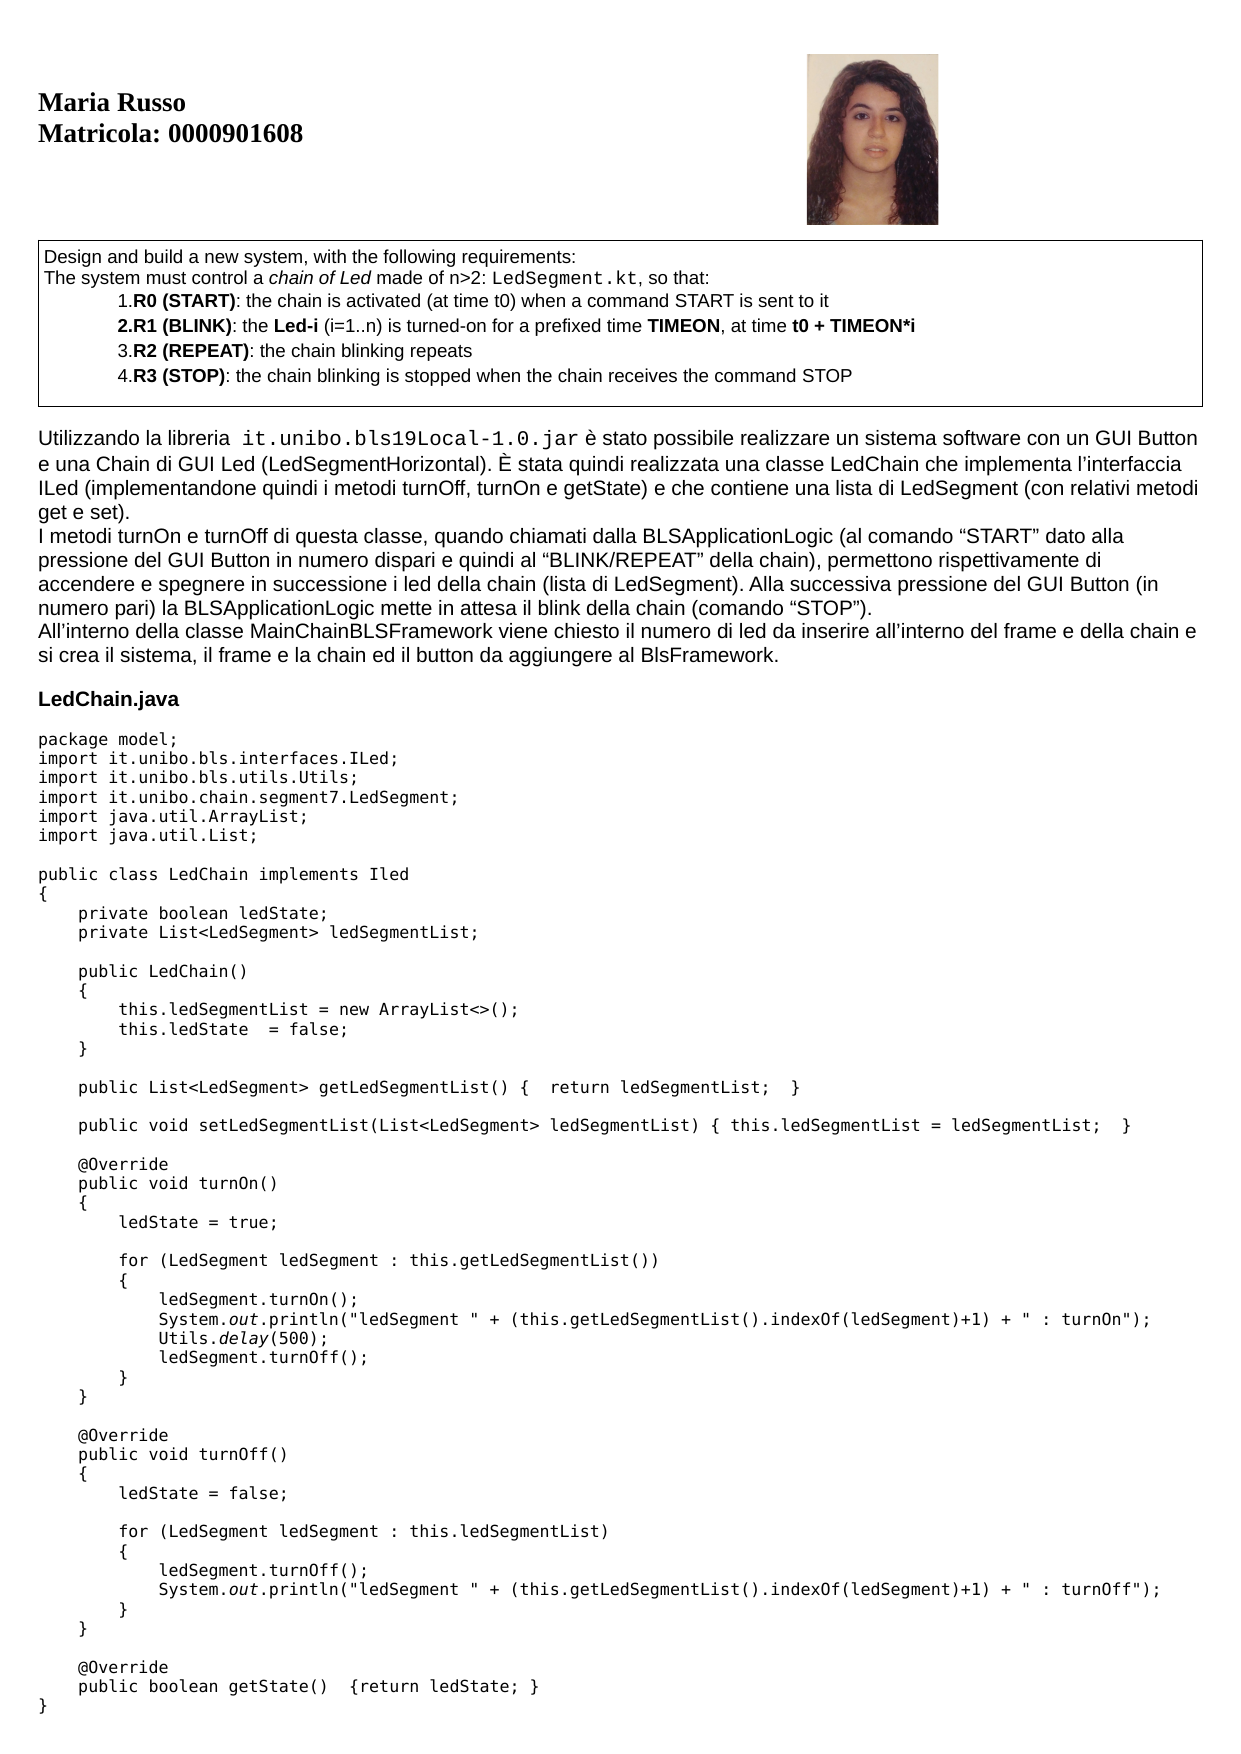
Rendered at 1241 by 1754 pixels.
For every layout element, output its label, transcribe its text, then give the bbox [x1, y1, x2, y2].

table_header Design and build a new system, with the following requirements: The system must control a chain of Led made of n>2: LedSegment.kt, so that: R0 (START): the chain is activated (at time t0) when a command START is sent to it R1 (BLINK): the Led-i (i=1..n) is turned-on for a prefixed time TIMEON, at time t0 + TIMEON*i R2 (REPEAT): the chain blinking repeats R3 (STOP): the chain blinking is stopped when the chain receives the command STOP [39, 241, 1202, 406]
picture [806, 54, 939, 225]
text I metodi turnOn e turnOff di questa classe, quando chiamati dalla BLSApplicationLogic (al comando “START” dato alla pressione del GUI Button in numero dispari e quindi al “BLINK/REPEAT” della chain), permettono rispettivamente di accendere e spegnere in successione i led della chain (lista di LedSegment). Alla successiva pressione del GUI Button (in numero pari) la BLSApplicationLogic mette in attesa il blink della chain (comando “STOP”). [38, 523, 1202, 619]
text [939, 117, 1202, 148]
text Maria Russo [38, 86, 806, 117]
text package model; import it.unibo.bls.interfaces.ILed; import it.unibo.bls.utils.Utils; import it.unibo.chain.segment7.LedSegment; import java.util.ArrayList; import java.util.List; public class LedChain implements Iled [38, 729, 1202, 884]
text All’interno della classe MainChainBLSFramework viene chiesto il numero di led da inserire all’interno del frame e della chain e si crea il sistema, il frame e la chain ed il button da aggiungere al BlsFramework. [38, 619, 1202, 667]
text Matricola: 0000901608 [38, 117, 806, 148]
text { private boolean ledState; private List<LedSegment> ledSegmentList; public LedChain() { this.ledSegmentList = new ArrayList<>(); this.ledState = false; } public List<LedSegment> getLedSegmentList() { return ledSegmentList; } public void setLedSegmentList(List<LedSegment> ledSegmentList) { this.ledSegmentList = ledSegmentList; } @Override public void turnOn() { ledState = true; for (LedSegment ledSegment : this.getLedSegmentList()) { ledSegment.turnOn(); System.out.println("ledSegment " + (this.getLedSegmentList().indexOf(ledSegment)+1) + " : turnOn"); Utils.delay(500); ledSegment.turnOff(); } } @Override public void turnOff() { ledState = false; for (LedSegment ledSegment : this.ledSegmentList) { ledSegment.turnOff(); System.out.println("ledSegment " + (this.getLedSegmentList().indexOf(ledSegment)+1) + " : turnOff"); } } @Override public boolean getState() {return ledState; } } [38, 884, 1202, 1716]
text Utilizzando la libreria it.unibo.bls19Local-1.0.jar è stato possibile realizzare un sistema software con un GUI Button e una Chain di GUI Led (LedSegmentHorizontal). È stata quindi realizzata una classe LedChain che implementa l’interfaccia ILed (implementandone quindi i metodi turnOff, turnOn e getState) e che contiene una lista di LedSegment (con relativi metodi get e set). [38, 426, 1202, 523]
text [939, 86, 1202, 117]
text LedChain.java [38, 686, 1202, 710]
